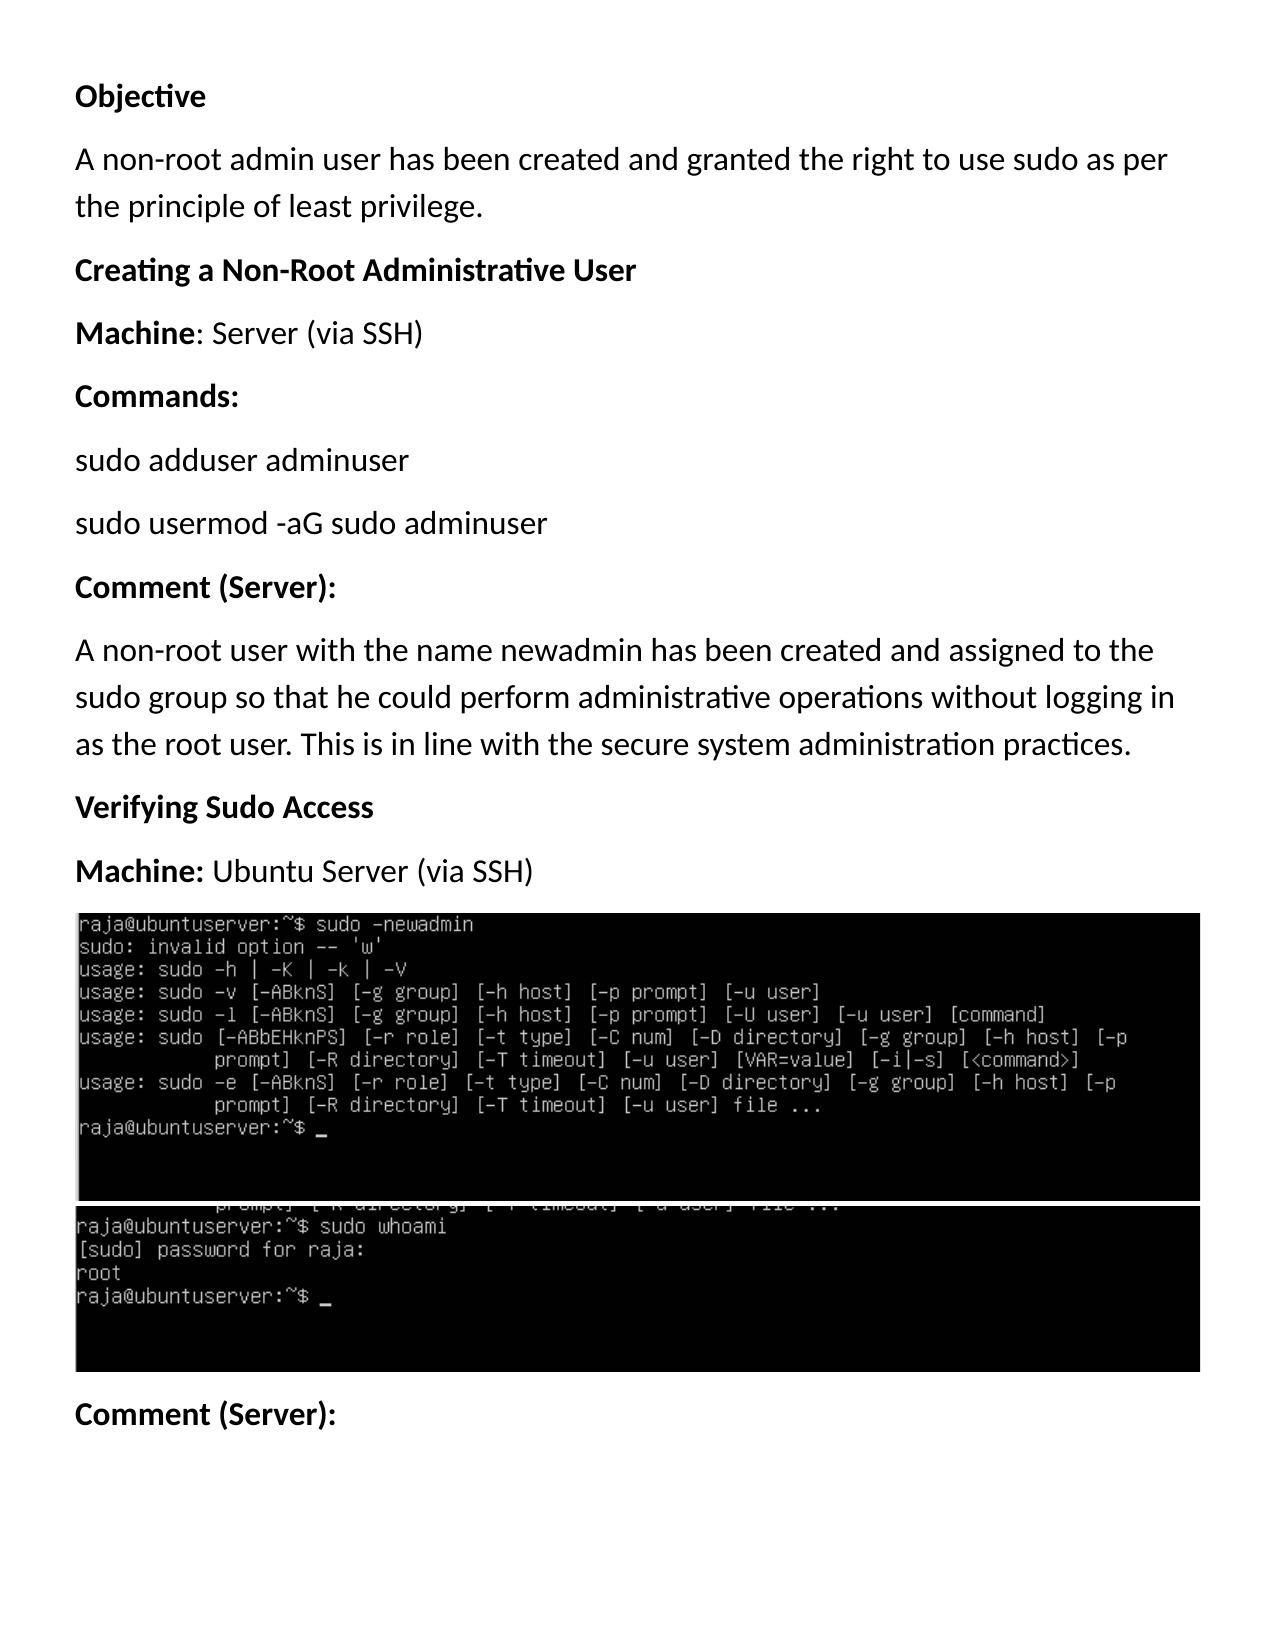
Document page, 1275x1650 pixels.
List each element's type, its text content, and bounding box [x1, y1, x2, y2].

text Verifying Sudo Access [75, 786, 1200, 827]
text Commands: [75, 376, 1200, 416]
text Objective [75, 75, 1200, 116]
text Machine: Ubuntu Server (via SSH) [75, 850, 1200, 890]
text sudo adduser adminuser [75, 439, 1200, 480]
text Comment (Server): [75, 566, 1200, 607]
text A non-root admin user has been created and granted the right to use sudo as per the principle of least privilege. [75, 138, 1200, 226]
text Comment (Server): [75, 1392, 1200, 1433]
text Machine: Server (via SSH) [75, 312, 1200, 353]
text sudo usermod -aG sudo adminuser [75, 502, 1200, 543]
text Creating a Non-Root Administrative User [75, 249, 1200, 289]
text A non-root user with the name newadmin has been created and assigned to the sudo group so that he could perform administrative operations without logging in as the root user. This is in line with the secure system administration practices. [75, 629, 1200, 763]
